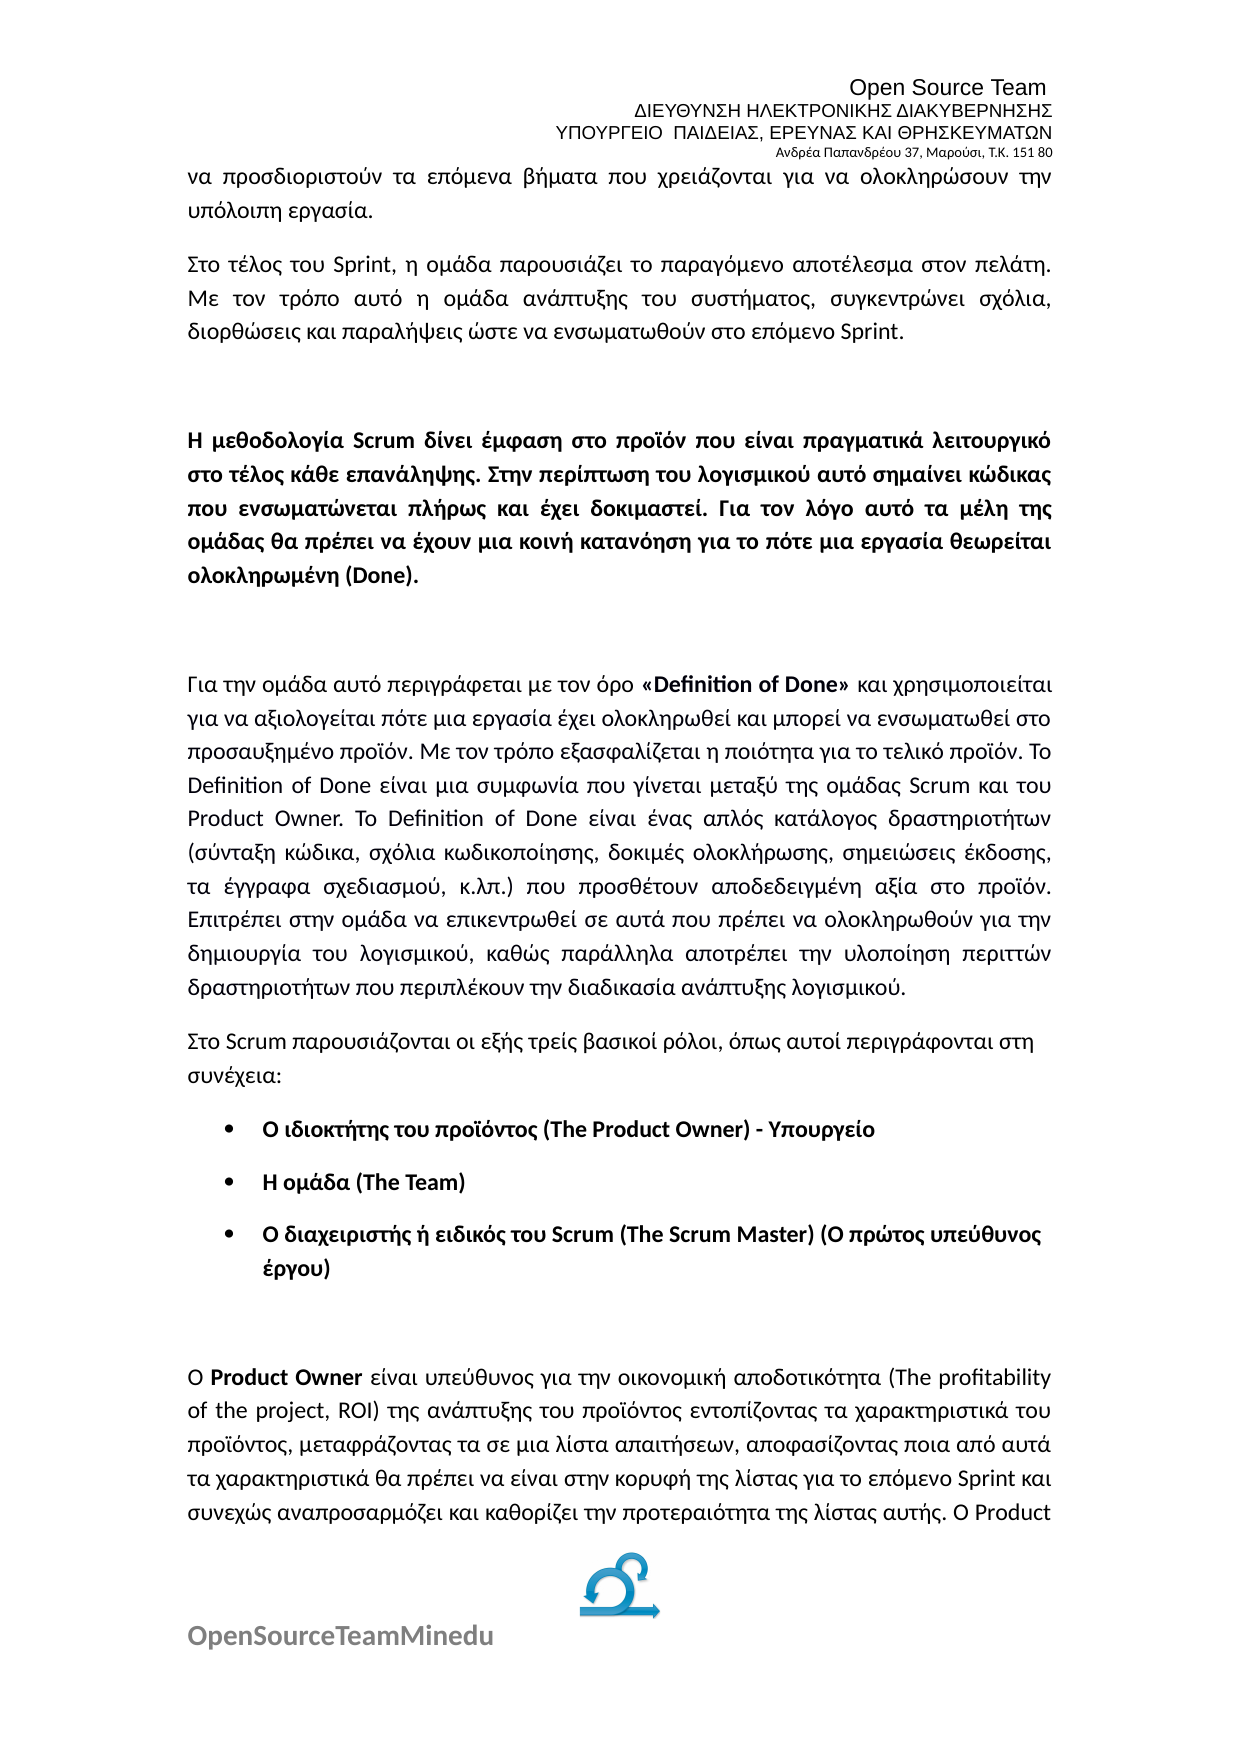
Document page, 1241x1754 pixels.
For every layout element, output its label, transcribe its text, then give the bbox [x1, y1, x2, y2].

text Ο Product Owner είναι υπεύθυνος για την οικονομική αποδοτικότητα (The profitability of the project, ROI) της ανάπτυξης του προϊόντος εντοπίζοντας τα χαρακτηριστικά του προϊόντος, μεταφράζοντας τα σε μια λίστα απαιτήσεων, αποφασίζοντας ποια από αυτά τα χαρακτηριστικά θα πρέπει να είναι στην κορυφή της λίστας για το επόμενο Sprint και συνεχώς αναπροσαρμόζει και καθορίζει την προτεραιότητα της λίστας αυτής. Ο Product [187, 1362, 1053, 1526]
list Ο διαχειριστής ή ειδικός του Scrum (The Scrum Master) (Ο πρώτος υπεύθυνος έργου) [225, 1219, 1053, 1282]
text να προσδιοριστούν τα επόμενα βήματα που χρειάζονται για να ολοκληρώσουν την υπόλοιπη εργασία. [187, 161, 1053, 224]
list Η ομάδα (The Team) [225, 1167, 1053, 1196]
text Η μεθοδολογία Scrum δίνει έμφαση στο προϊόν που είναι πραγματικά λειτουργικό στο τέλος κάθε επανάληψης. Στην περίπτωση του λογισμικού αυτό σημαίνει κώδικας που ενσωματώνεται πλήρως και έχει δοκιμαστεί. Για τον λόγο αυτό τα μέλη της ομάδας θα πρέπει να έχουν μια κοινή κατανόηση για το πότε μια εργασία θεωρείται ολοκληρωμένη (Done). [187, 425, 1053, 589]
list Ο ιδιοκτήτης του προϊόντος (The Product Owner) - Υπουργείο [225, 1114, 1053, 1144]
text Για την ομάδα αυτό περιγράφεται με τον όρο «Definition of Done» και χρησιμοποιείται για να αξιολογείται πότε μια εργασία έχει ολοκληρωθεί και μπορεί να ενσωματωθεί στο προσαυξημένο προϊόν. Με τον τρόπο εξασφαλίζεται η ποιότητα για το τελικό προϊόν. To Definition of Done είναι μια συμφωνία που γίνεται μεταξύ της ομάδας Scrum και του Product Owner. To Definition of Done είναι ένας απλός κατάλογος δραστηριοτήτων (σύνταξη κώδικα, σχόλια κωδικοποίησης, δοκιμές ολοκλήρωσης, σημειώσεις έκδοσης, τα έγγραφα σχεδιασμού, κ.λπ.) που προσθέτουν αποδεδειγμένη αξία στο προϊόν. Επιτρέπει στην ομάδα να επικεντρωθεί σε αυτά που πρέπει να ολοκληρωθούν για την δημιουργία του λογισμικού, καθώς παράλληλα αποτρέπει την υλοποίηση περιττών δραστηριοτήτων που περιπλέκουν την διαδικασία ανάπτυξης λογισμικού. [187, 669, 1053, 1001]
text Στο τέλος του Sprint, η ομάδα παρουσιάζει το παραγόμενο αποτέλεσμα στον πελάτη. Με τον τρόπο αυτό η ομάδα ανάπτυξης του συστήματος, συγκεντρώνει σχόλια, διορθώσεις και παραλήψεις ώστε να ενσωματωθούν στο επόμενο Sprint. [187, 249, 1053, 346]
picture [579, 1550, 661, 1619]
text Στο Scrum παρουσιάζονται οι εξής τρείς βασικοί ρόλοι, όπως αυτοί περιγράφονται στη συνέχεια: [187, 1026, 1053, 1089]
